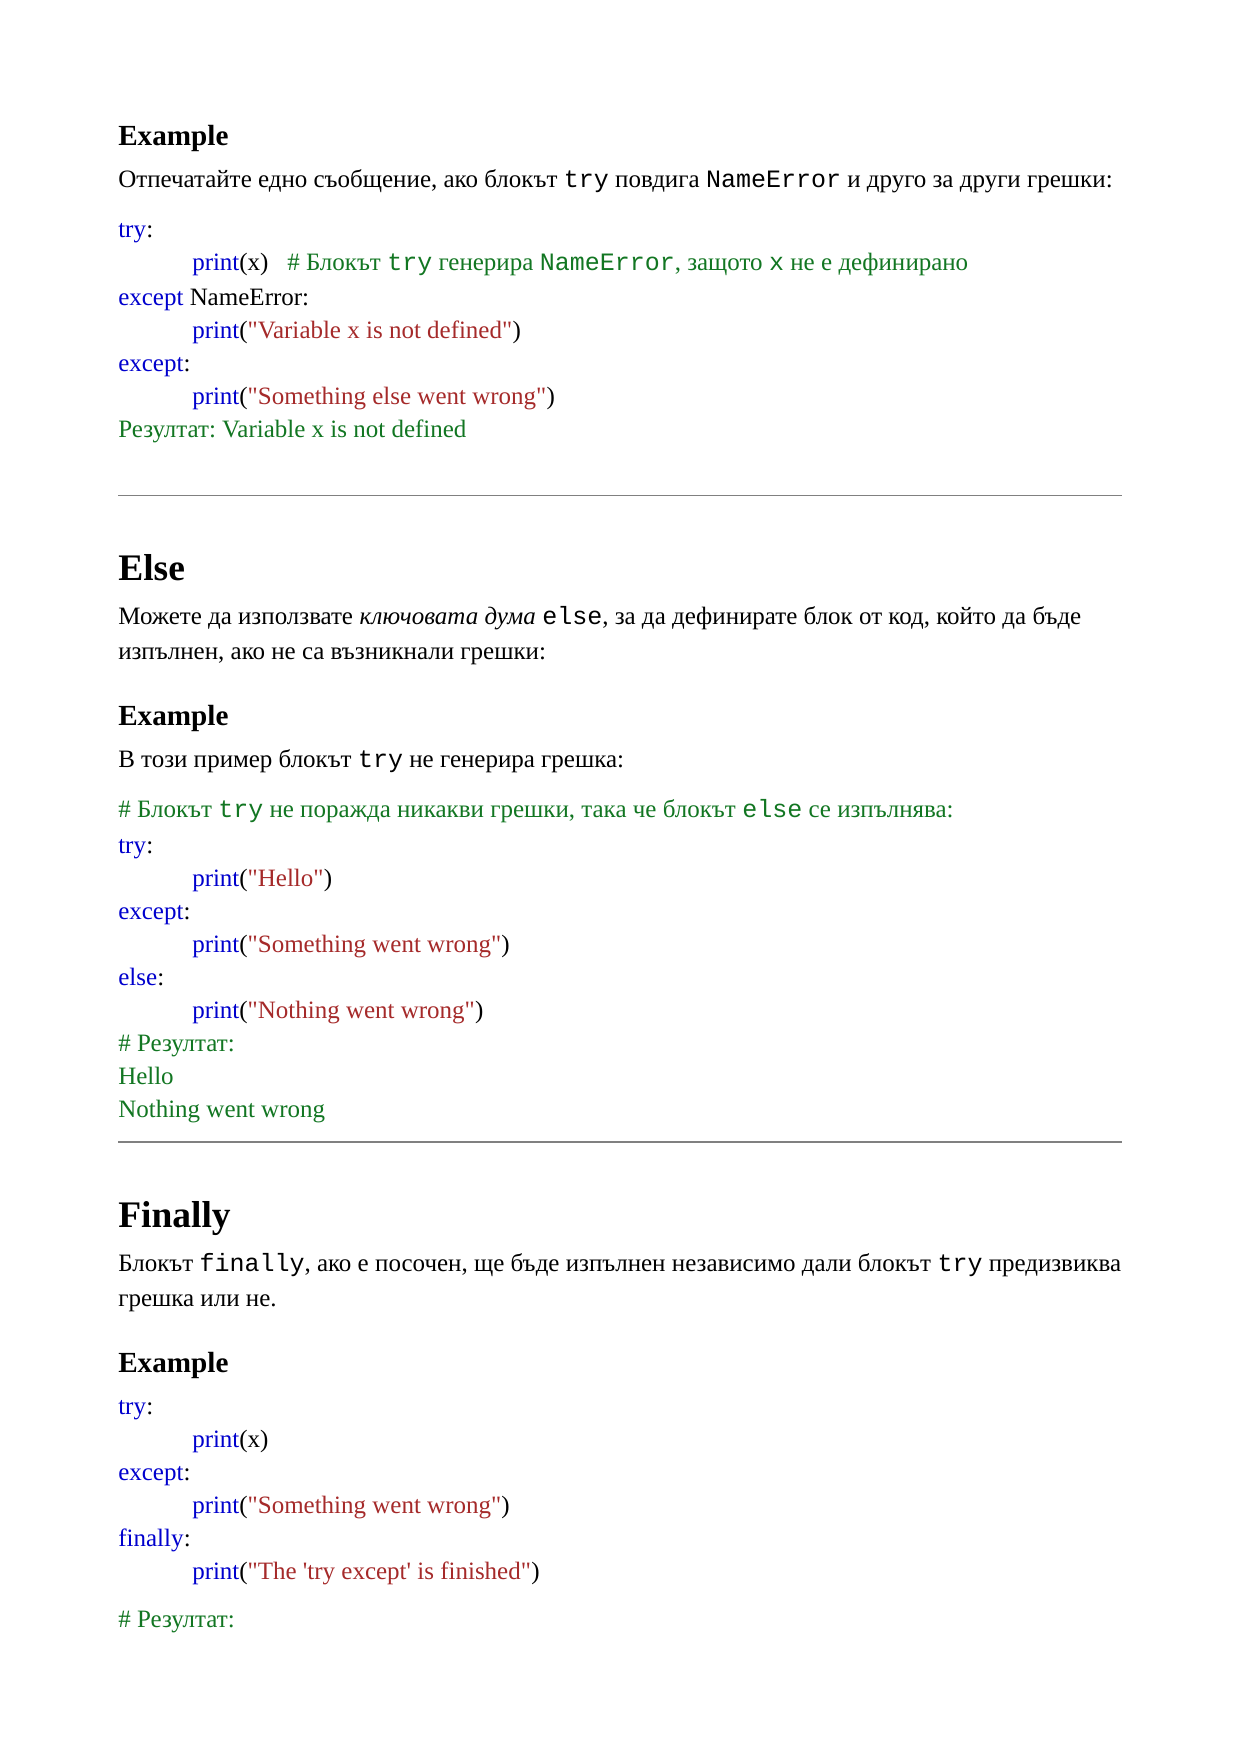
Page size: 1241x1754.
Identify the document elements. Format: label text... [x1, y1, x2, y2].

text Резултат: Variable x is not defined [118, 414, 1122, 443]
text # Блокът try не поражда никакви грешки, така че блокът else се изпълнява: [118, 794, 1122, 825]
text Блокът finally, ако е посочен, ще бъде изпълнен независимо дали блокът try предизвиква грешка или не. [118, 1248, 1122, 1312]
text try: print(x) except: print("Something went wrong") finally: print("The 'try except' is finished") [118, 1391, 1122, 1585]
text В този пример блокът try не генерира грешка: [118, 744, 1122, 775]
subtitle Example [118, 698, 1122, 732]
text # Резултат: [118, 1604, 1122, 1633]
text Отпечатайте едно съобщение, ако блокът try повдига NameError и друго за други грешки: [118, 164, 1122, 195]
text # Резултат: [118, 1028, 1122, 1057]
text Hello Nothing went wrong [118, 1061, 1122, 1123]
subtitle Finally [118, 1192, 1122, 1235]
subtitle Example [118, 1345, 1122, 1379]
text try: print("Hello") except: print("Something went wrong") else: print("Nothing went wrong") [118, 830, 1122, 1024]
subtitle Example [118, 118, 1122, 152]
text try: print(x) # Блокът try генерира NameError, защото x не е дефинирано except NameError: print("Variable x is not defined") except: print("Something else went wrong") [118, 214, 1122, 410]
text Можете да използвате ключовата дума else, за да дефинирате блок от код, който да бъде изпълнен, ако не са възникнали грешки: [118, 601, 1122, 665]
subtitle Else [118, 546, 1122, 589]
